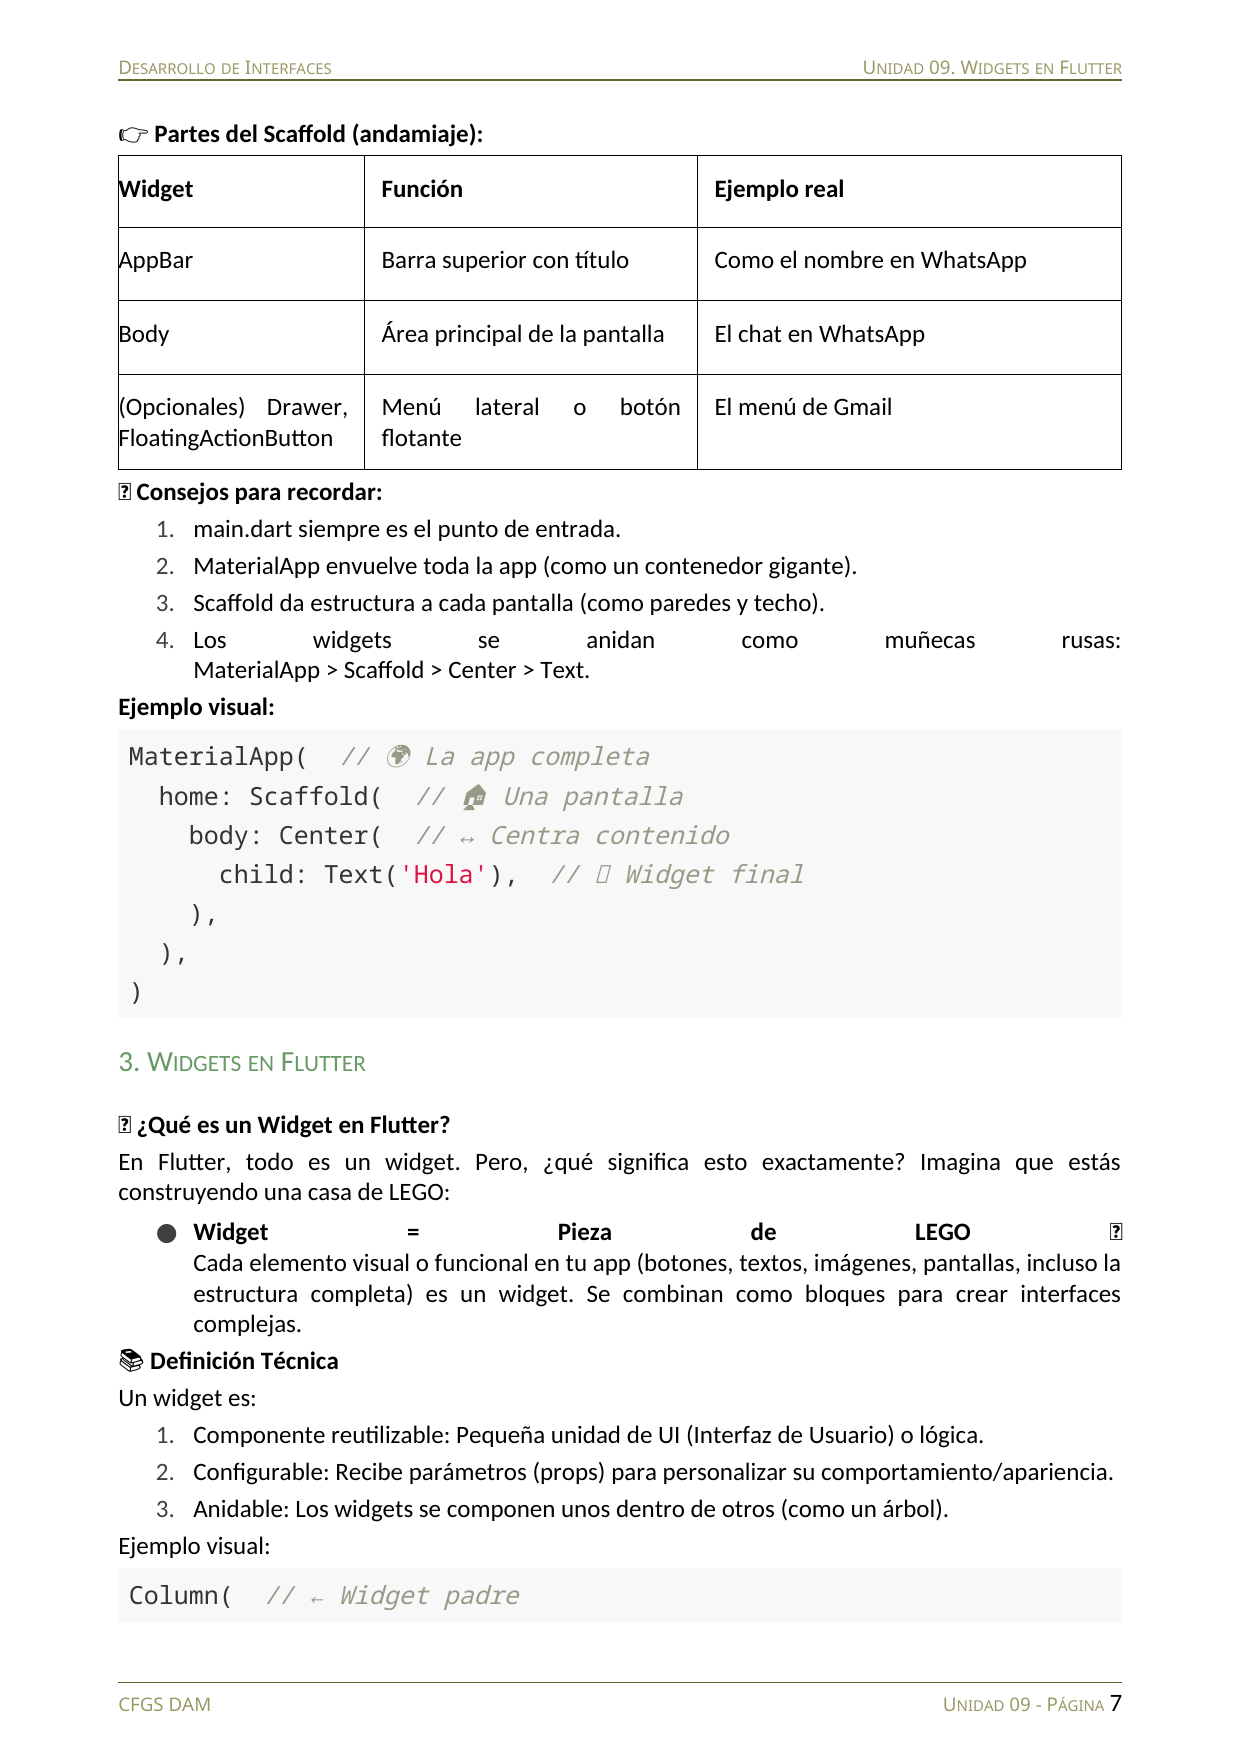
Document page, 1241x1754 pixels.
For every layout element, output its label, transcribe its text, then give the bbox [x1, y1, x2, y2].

table_cell Barra superior con título [365, 228, 697, 300]
text Ejemplo visual: [118, 692, 1122, 722]
text 💡 Consejos para recordar: [118, 476, 1122, 507]
table_header Column( // ← Widget padre [118, 1568, 1122, 1622]
table_cell El menú de Gmail [698, 375, 1121, 469]
table_header Función [365, 156, 697, 227]
list Los widgets se anidan como muñecas rusas: MaterialApp > Scaffold > Center > Text. [156, 624, 1122, 685]
list Componente reutilizable: Pequeña unidad de UI (Interfaz de Usuario) o lógica. [156, 1419, 1122, 1450]
table_header Ejemplo real [698, 156, 1121, 227]
table_cell Área principal de la pantalla [365, 301, 697, 374]
text 🧩 ¿Qué es un Widget en Flutter? [118, 1109, 1122, 1139]
table_cell AppBar [119, 228, 364, 300]
table_cell Body [119, 301, 364, 374]
list MaterialApp envuelve toda la app (como un contenedor gigante). [156, 550, 1122, 581]
table_cell Como el nombre en WhatsApp [698, 228, 1121, 300]
text Un widget es: [118, 1382, 1122, 1413]
list Configurable: Recibe parámetros (props) para personalizar su comportamiento/apariencia. [156, 1456, 1122, 1487]
table_header Widget [119, 156, 364, 227]
table_header MaterialApp( // 🌍 La app completa home: Scaffold( // 🏠 Una pantalla body: Center( // ↔️ Centra contenido child: Text('Hola'), // 📝 Widget final ), ), ) [118, 729, 1122, 1018]
list main.dart siempre es el punto de entrada. [156, 513, 1122, 544]
table_cell (Opcionales) Drawer, FloatingActionButton [119, 375, 364, 469]
subtitle 3. Widgets en Flutter [118, 1043, 1122, 1079]
list Anidable: Los widgets se componen unos dentro de otros (como un árbol). [156, 1493, 1122, 1524]
table_cell El chat en WhatsApp [698, 301, 1121, 374]
text 👉 Partes del Scaffold (andamiaje): [118, 118, 1122, 148]
text 📚 Definición Técnica [118, 1346, 1122, 1376]
table_cell Menú lateral o botón flotante [365, 375, 697, 469]
text Ejemplo visual: [118, 1530, 1122, 1561]
list Scaffold da estructura a cada pantalla (como paredes y techo). [156, 587, 1122, 618]
list Widget = Pieza de LEGO 🧱 Cada elemento visual o funcional en tu app (botones, textos, imágenes, pantallas, incluso la estructura completa) es un widget. Se combinan como bloques para crear interfaces complejas. [156, 1213, 1122, 1339]
text En Flutter, todo es un widget. Pero, ¿qué significa esto exactamente? Imagina que estás construyendo una casa de LEGO: [118, 1146, 1122, 1207]
